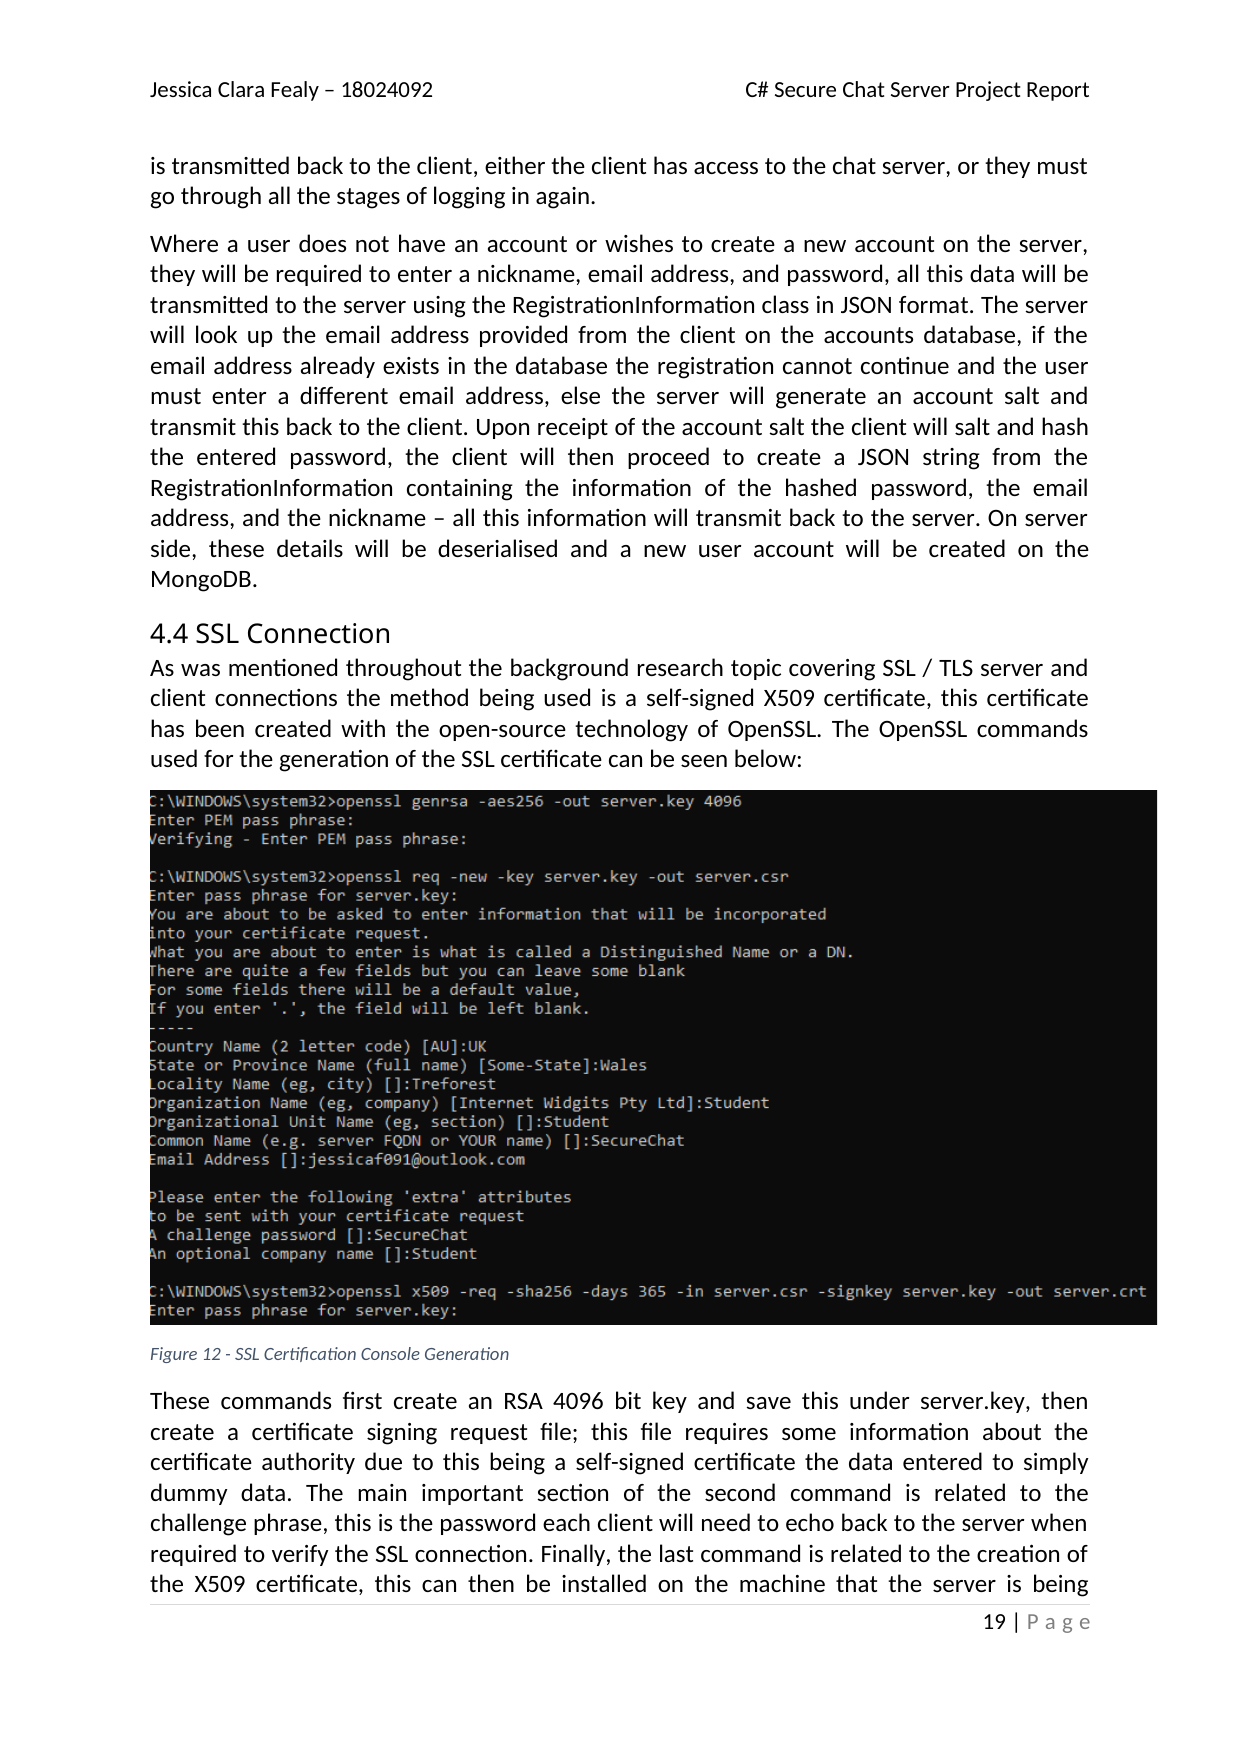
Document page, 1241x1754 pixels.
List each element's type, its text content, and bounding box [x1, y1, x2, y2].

text is transmitted back to the client, either the client has access to the chat server, or they must go through all the stages of logging in again. [150, 150, 1090, 211]
text As was mentioned throughout the background research topic covering SSL / TLS server and client connections the method being used is a self-signed X509 certificate, this certificate has been created with the open-source technology of OpenSSL. The OpenSSL commands used for the generation of the SSL certificate can be seen below: [150, 652, 1090, 774]
text These commands first create an RSA 4096 bit key and save this under server.key, then create a certificate signing request file; this file requires some information about the certificate authority due to this being a self-signed certificate the data entered to simply dummy data. The main important section of the second command is related to the challenge phrase, this is the password each client will need to echo back to the server when required to verify the SSL connection. Finally, the last command is related to the creation of the X509 certificate, this can then be installed on the machine that the server is being [150, 1385, 1090, 1599]
text Where a user does not have an account or wishes to create a new account on the server, they will be required to enter a nickname, email address, and password, all this data will be transmitted to the server using the RegistrationInformation class in JSON format. The server will look up the email address provided from the client on the accounts database, if the email address already exists in the database the registration cannot continue and the user must enter a different email address, else the server will generate an account salt and transmit this back to the client. Upon receipt of the account salt the client will salt and hash the entered password, the client will then proceed to create a JSON string from the RegistrationInformation containing the information of the hashed password, the email address, and the nickname – all this information will transmit back to the server. On server side, these details will be deserialised and a new user account will be created on the MongoDB. [150, 228, 1090, 594]
text Figure 12 - SSL Certification Console Generation [150, 1342, 1090, 1364]
subtitle 4.4 SSL Connection [150, 615, 1090, 652]
